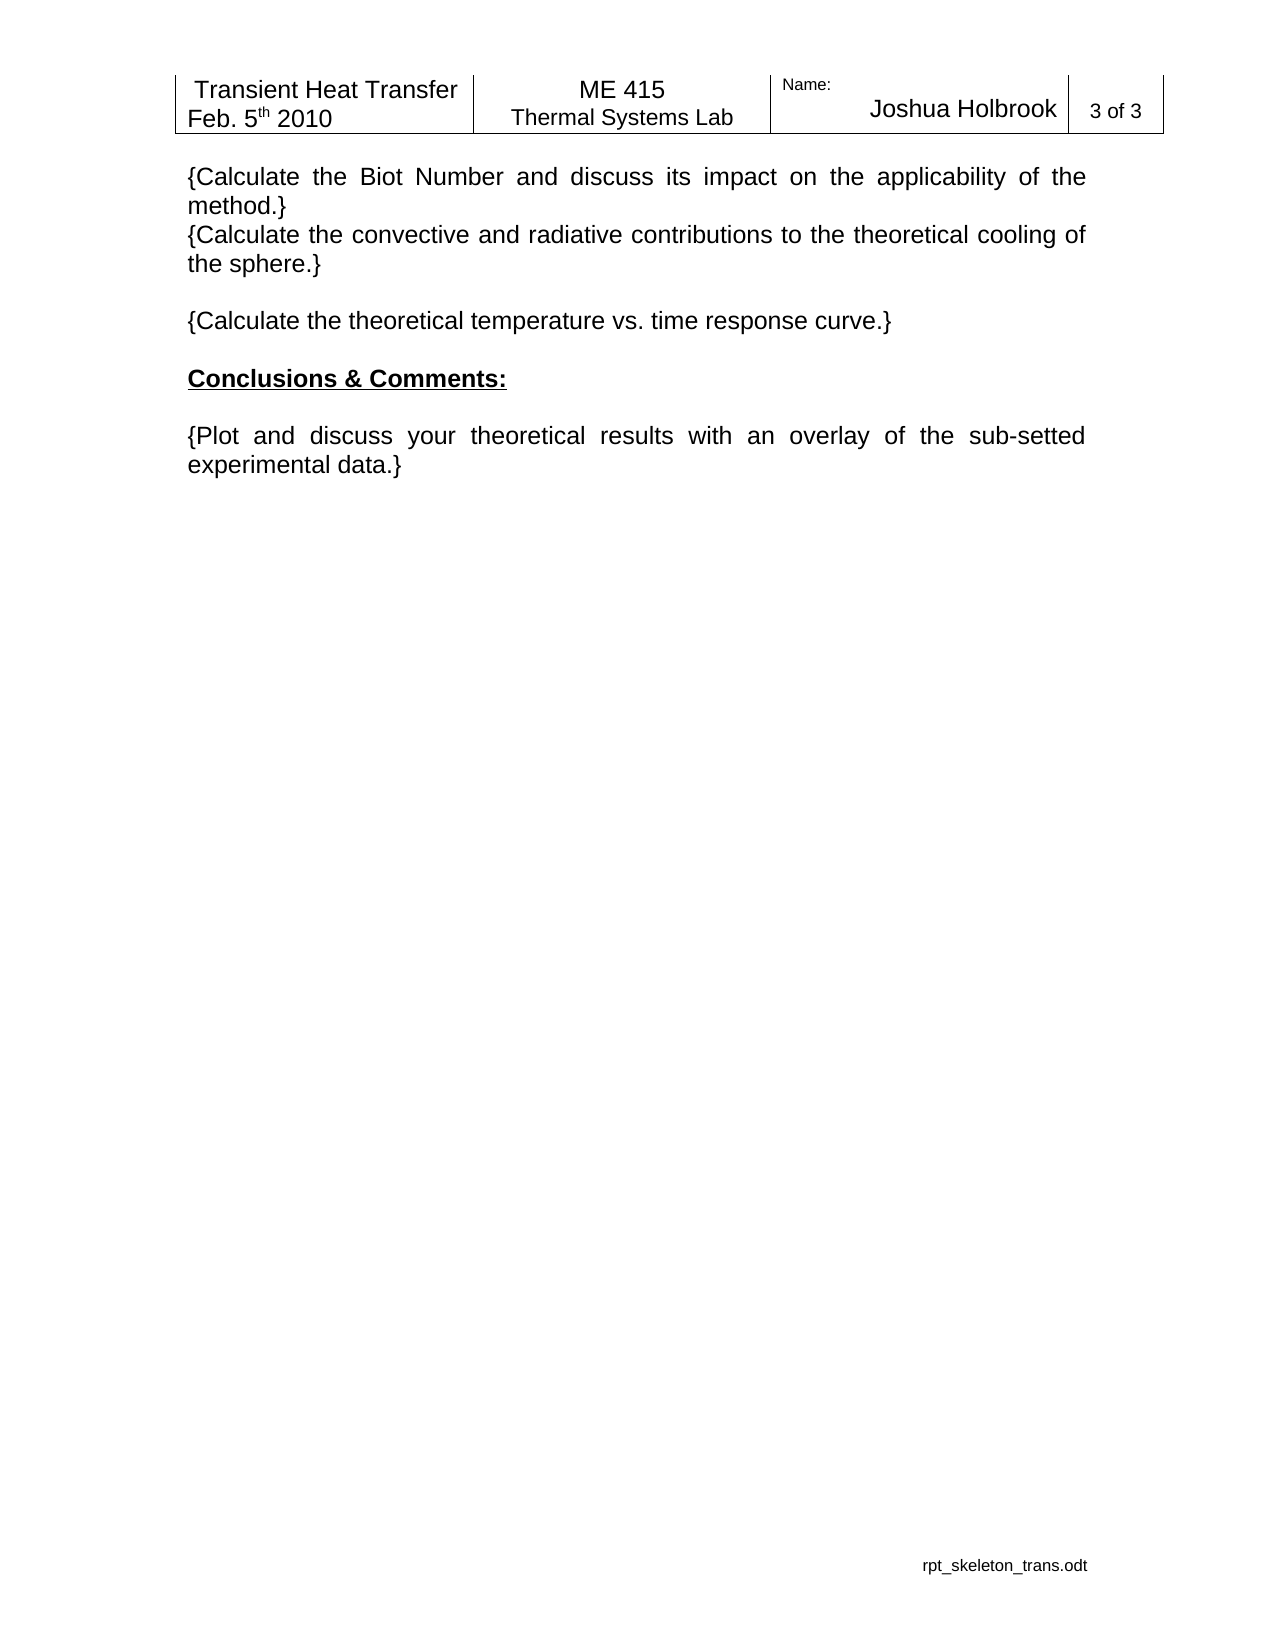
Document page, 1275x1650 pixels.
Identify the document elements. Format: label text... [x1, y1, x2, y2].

text {Calculate the convective and radiative contributions to the theoretical cooling of the sphere.} [187, 220, 1087, 277]
text {Plot and discuss your theoretical results with an overlay of the sub-setted experimental data.} [187, 421, 1087, 478]
text Conclusions & Comments: [187, 363, 1087, 392]
text {Calculate the theoretical temperature vs. time response curve.} [187, 306, 1087, 335]
text {Calculate the Biot Number and discuss its impact on the applicability of the method.} [187, 162, 1087, 220]
